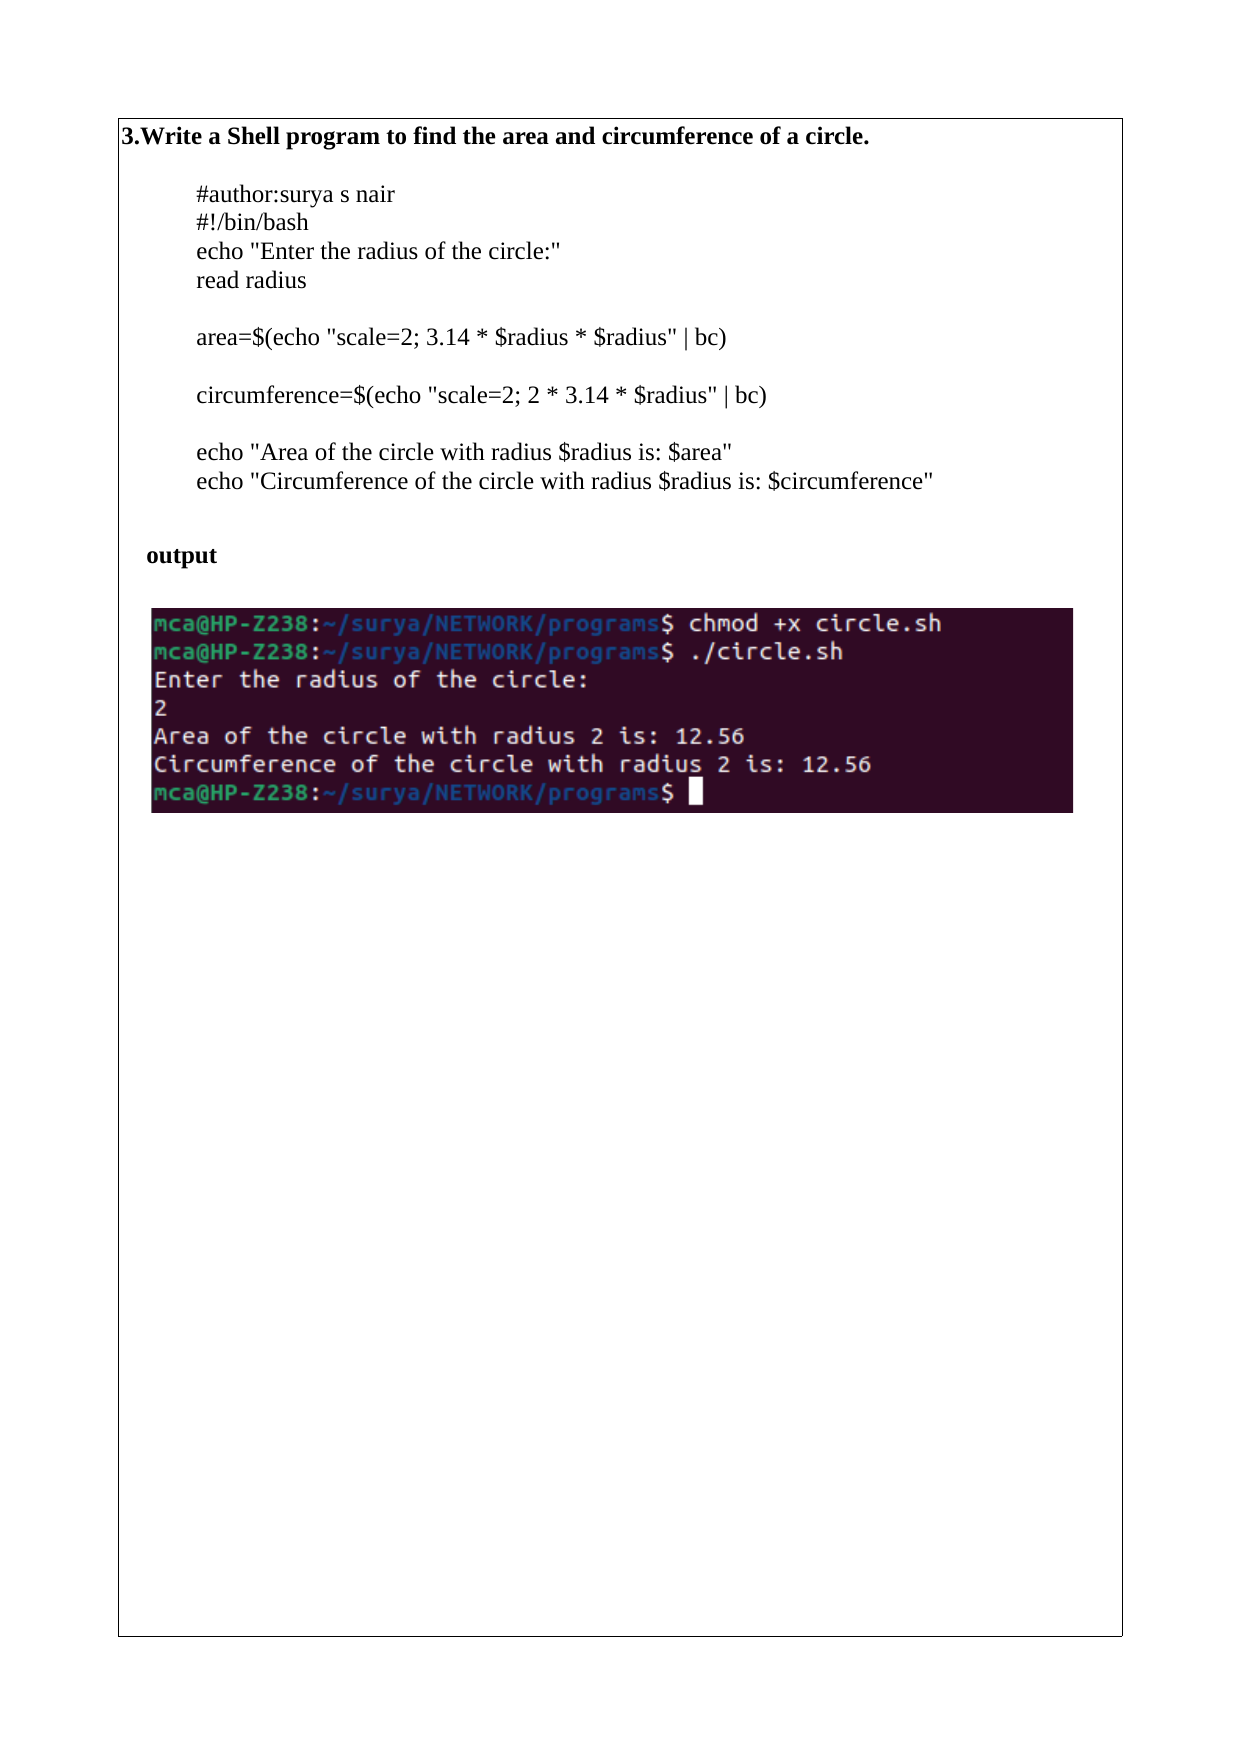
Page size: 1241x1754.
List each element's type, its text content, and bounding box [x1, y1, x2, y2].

list #author:surya s nair [196, 179, 1119, 207]
list circumference=$(echo "scale=2; 2 * 3.14 * $radius" | bc) [196, 380, 1119, 409]
list area=$(echo "scale=2; 3.14 * $radius * $radius" | bc) [196, 322, 1119, 351]
list echo "Area of the circle with radius $radius is: $area" [196, 437, 1119, 466]
list 3.Write a Shell program to find the area and circumference of a circle. [121, 121, 1119, 150]
picture [151, 608, 1074, 813]
text output [121, 540, 1119, 569]
list echo "Circumference of the circle with radius $radius is: $circumference" [196, 466, 1119, 495]
list read radius [196, 265, 1119, 294]
list echo "Enter the radius of the circle:" [196, 236, 1119, 265]
list #!/bin/bash [196, 207, 1119, 236]
